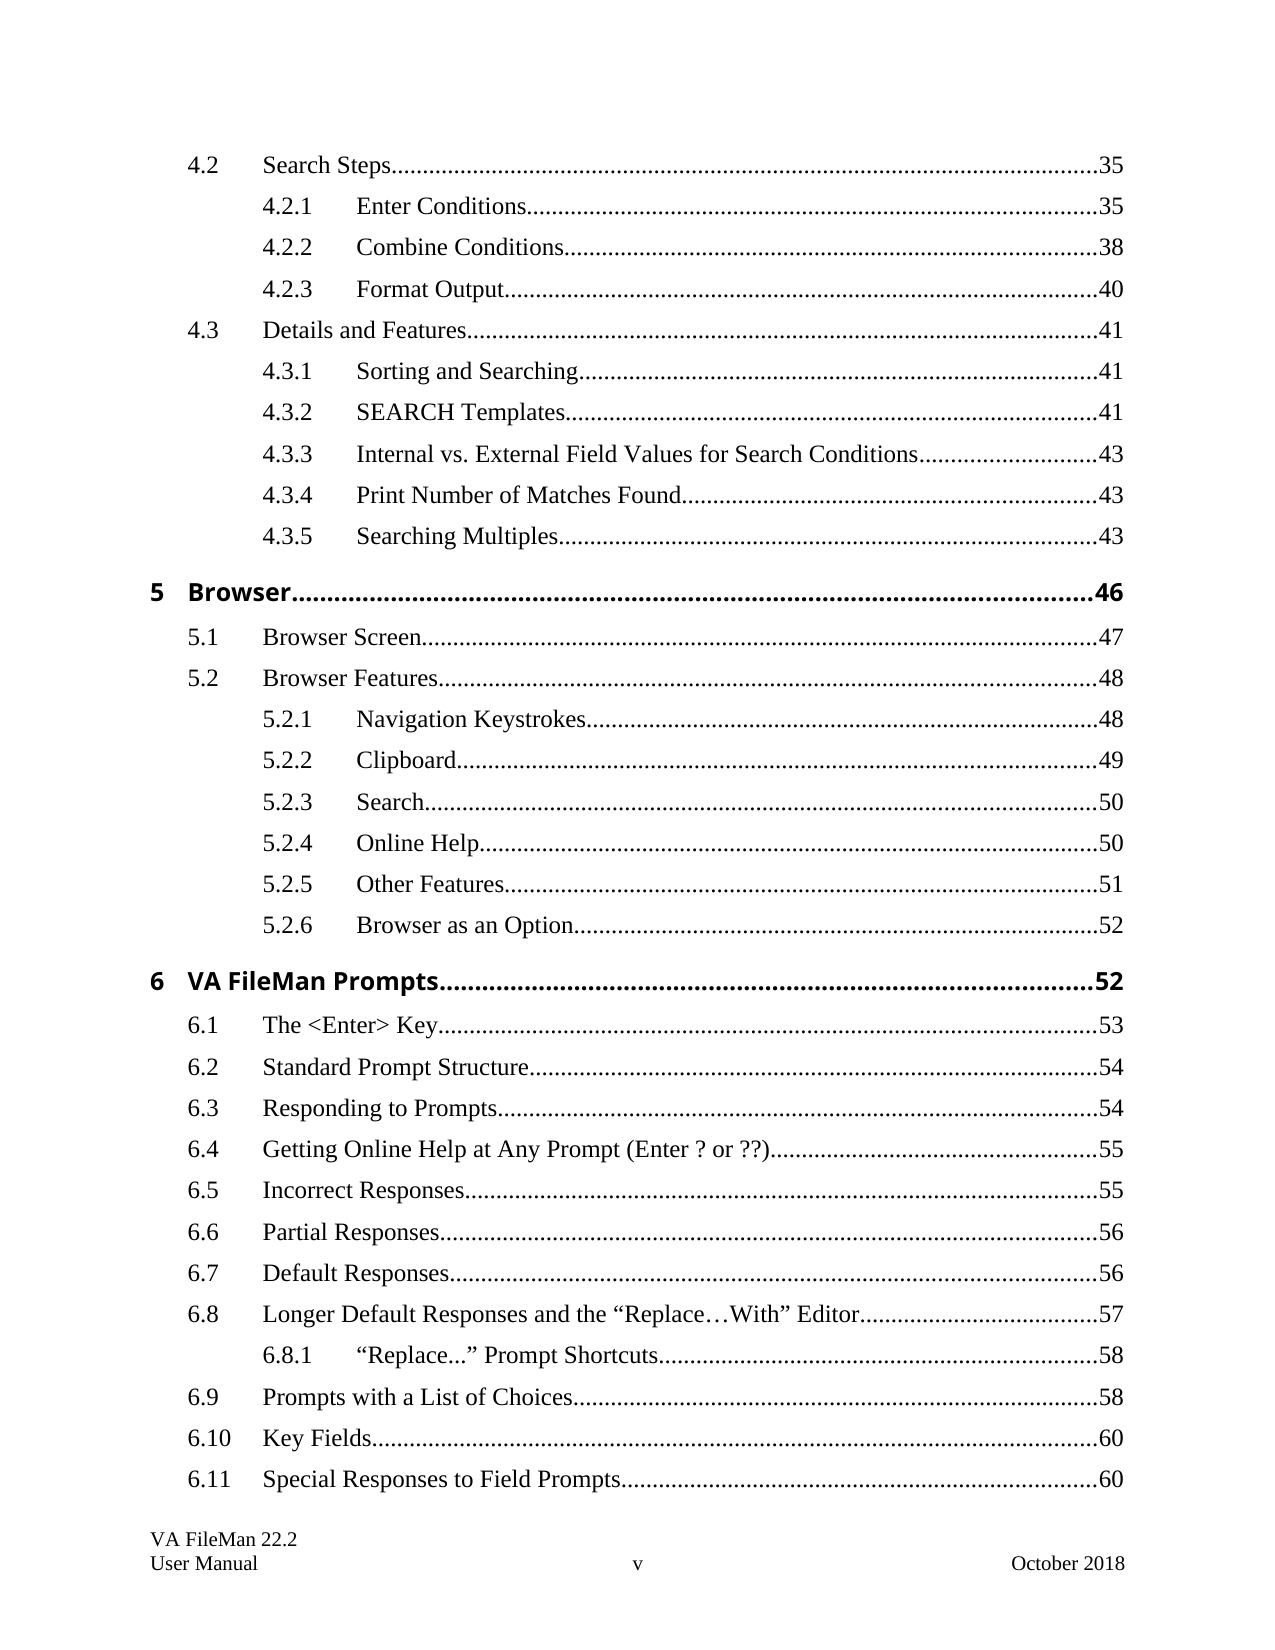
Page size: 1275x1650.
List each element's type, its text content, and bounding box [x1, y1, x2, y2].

text 6.10 Key Fields 60 [187, 1423, 1125, 1452]
text 6.2 Standard Prompt Structure 54 [187, 1052, 1125, 1081]
text 6.3 Responding to Prompts 54 [187, 1093, 1125, 1122]
text 6.4 Getting Online Help at Any Prompt (Enter ? or ??) 55 [187, 1134, 1125, 1163]
text 5.2.2 Clipboard 49 [262, 745, 1125, 774]
text 6.9 Prompts with a List of Choices 58 [187, 1382, 1125, 1411]
text 6.7 Default Responses 56 [187, 1258, 1125, 1287]
text 4.3.5 Searching Multiples 43 [262, 521, 1125, 550]
text 5.2.1 Navigation Keystrokes 48 [262, 704, 1125, 733]
text 4.2.1 Enter Conditions 35 [262, 191, 1125, 220]
text 6.8 Longer Default Responses and the “Replace…With” Editor 57 [187, 1299, 1125, 1328]
text 5.2.5 Other Features 51 [262, 869, 1125, 898]
text 4.2 Search Steps 35 [187, 150, 1125, 179]
text 6 VA FileMan Prompts 52 [150, 964, 1125, 998]
text 5.2.3 Search 50 [262, 787, 1125, 815]
text 4.3.2 SEARCH Templates 41 [262, 397, 1125, 426]
text 4.2.2 Combine Conditions 38 [262, 232, 1125, 261]
text 6.5 Incorrect Responses 55 [187, 1176, 1125, 1204]
text 6.8.1 “Replace...” Prompt Shortcuts 58 [262, 1341, 1125, 1369]
text 6.6 Partial Responses 56 [187, 1217, 1125, 1246]
text 4.3.4 Print Number of Matches Found 43 [262, 480, 1125, 509]
text 5 Browser 46 [150, 575, 1125, 609]
text 5.1 Browser Screen 47 [187, 622, 1125, 650]
text 5.2.4 Online Help 50 [262, 828, 1125, 857]
text 5.2 Browser Features 48 [187, 663, 1125, 692]
text 6.1 The <Enter> Key 53 [187, 1011, 1125, 1039]
text 4.3.3 Internal vs. External Field Values for Search Conditions 43 [262, 439, 1125, 467]
text 4.2.3 Format Output 40 [262, 274, 1125, 302]
text 4.3.1 Sorting and Searching 41 [262, 356, 1125, 385]
text 5.2.6 Browser as an Option 52 [262, 910, 1125, 939]
text 6.11 Special Responses to Field Prompts 60 [187, 1464, 1125, 1493]
text 4.3 Details and Features 41 [187, 315, 1125, 344]
